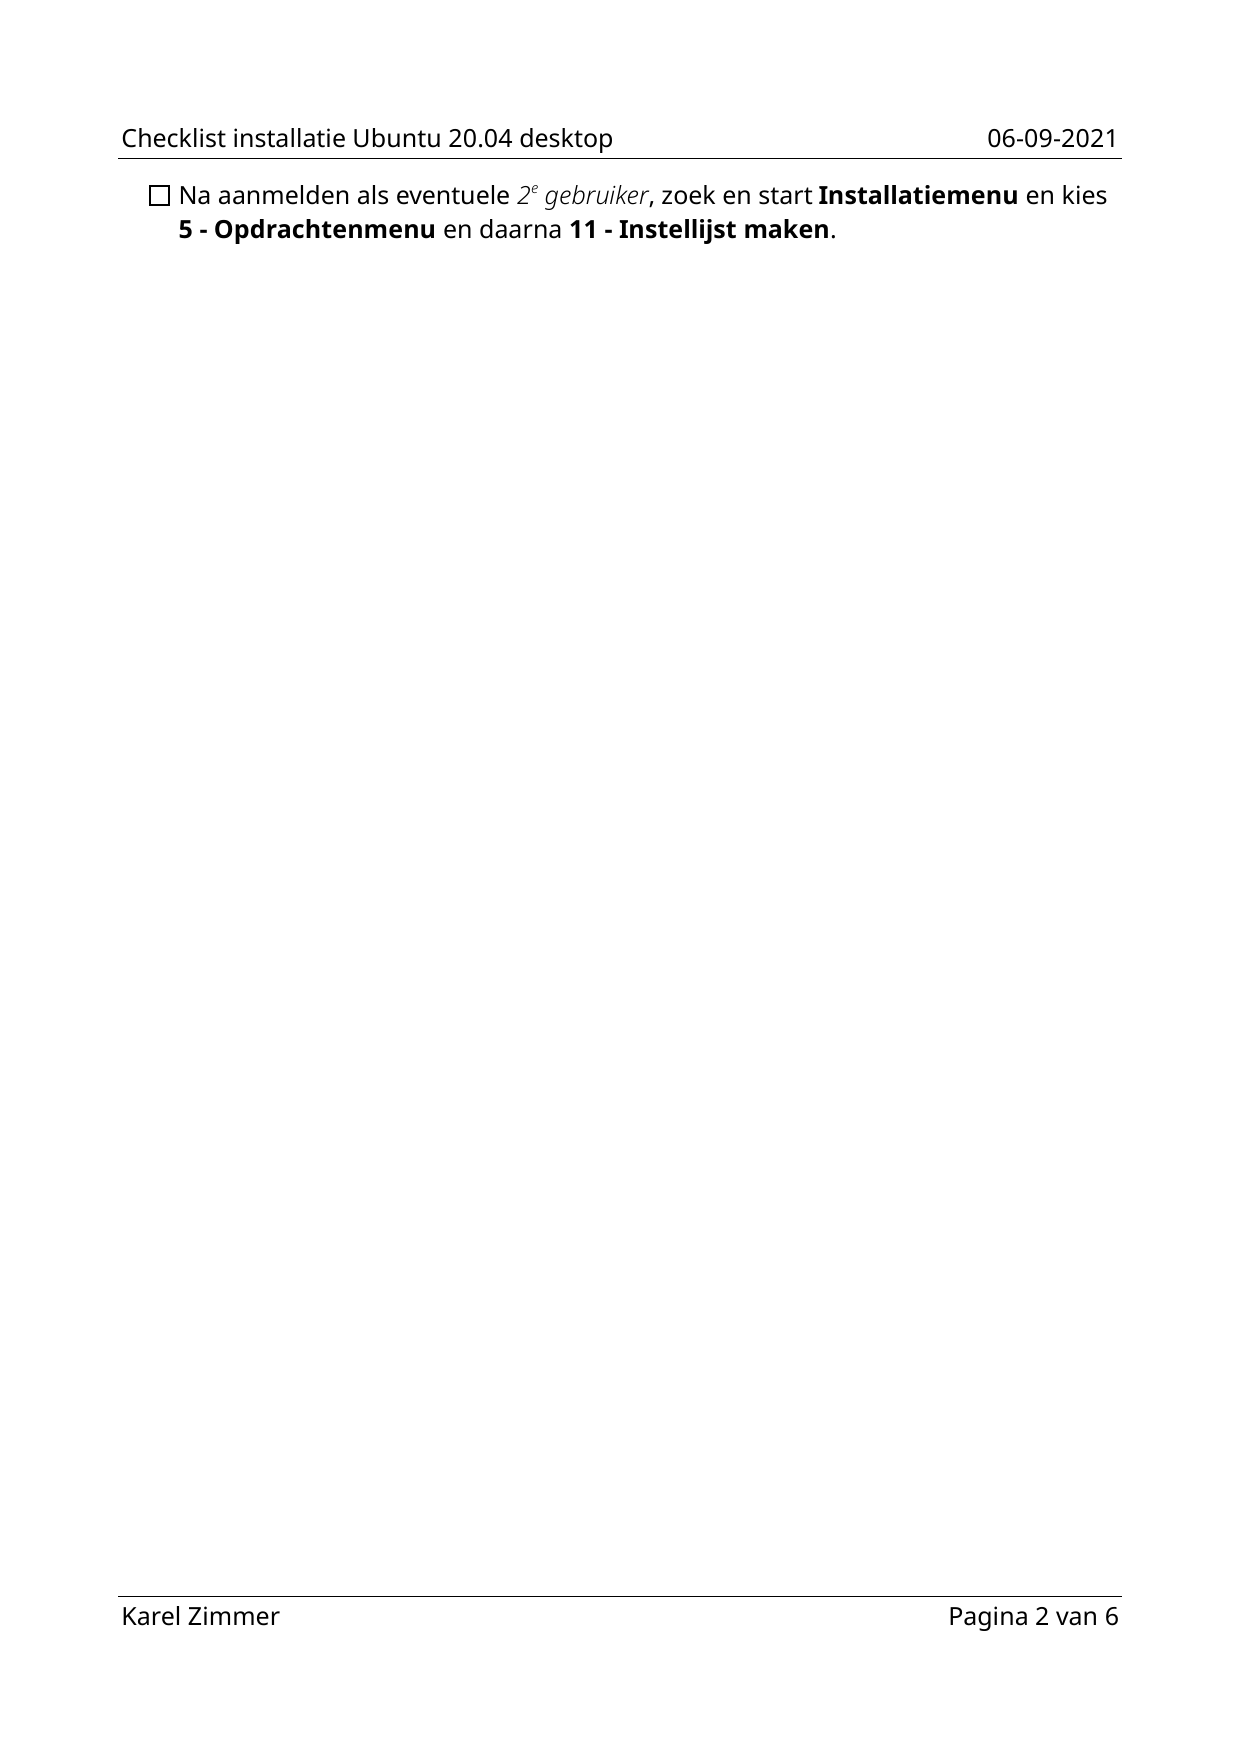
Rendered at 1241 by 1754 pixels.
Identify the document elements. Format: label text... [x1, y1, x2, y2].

table_cell [141, 177, 177, 247]
table_cell Na aanmelden als eventuele 2e gebruiker, zoek en start Installatiemenu en kies 5 - Opdrachtenmenu en daarna 11 - Instellijst maken. [177, 177, 1120, 247]
